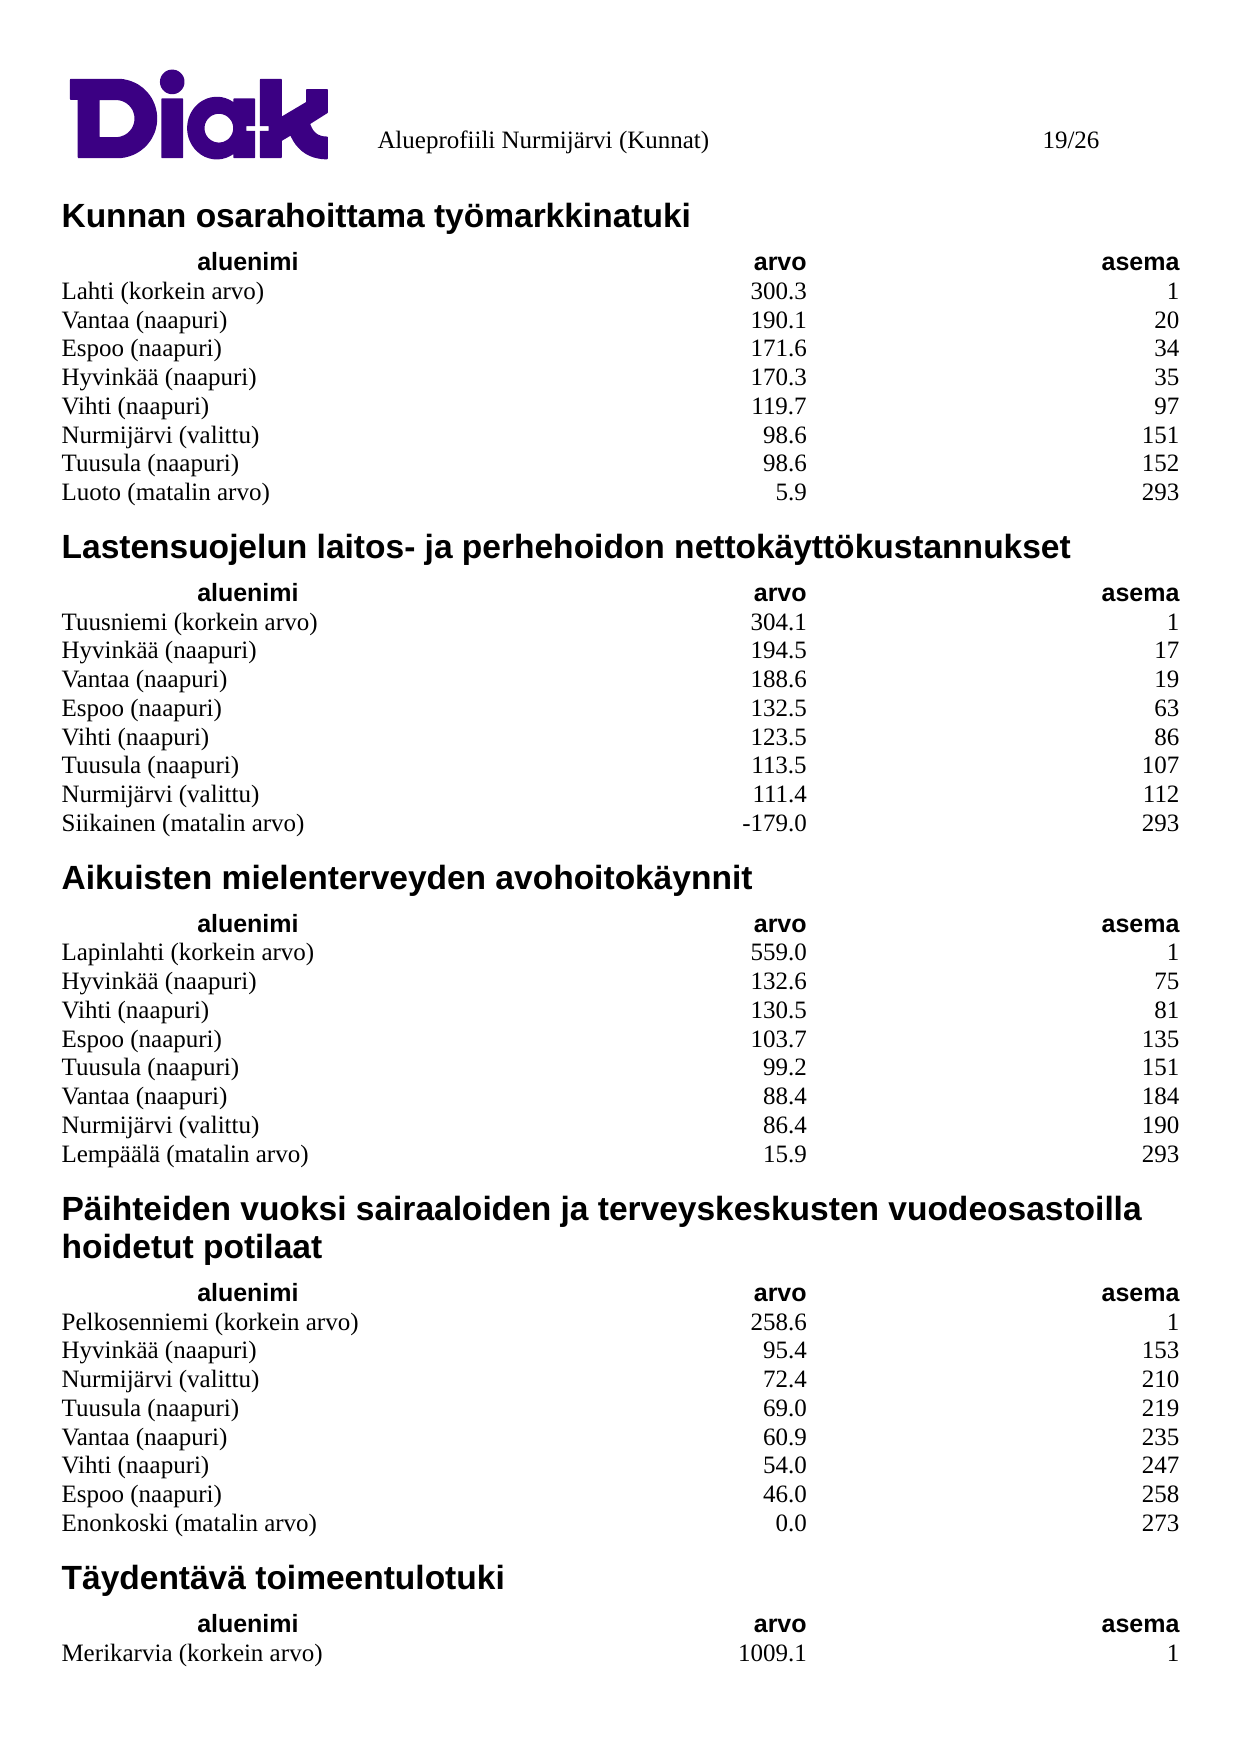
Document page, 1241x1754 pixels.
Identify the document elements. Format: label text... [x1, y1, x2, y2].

table_cell 98.6 [434, 420, 806, 448]
table_cell 60.9 [434, 1422, 806, 1451]
table_cell 1 [806, 938, 1179, 966]
table_header aluenimi [61, 1278, 434, 1307]
table_header aluenimi [61, 247, 434, 276]
table_cell Nurmijärvi (valittu) [61, 779, 434, 808]
table_cell Tuusniemi (korkein arvo) [61, 607, 434, 636]
table_cell 170.3 [434, 362, 806, 391]
table_cell 34 [806, 334, 1179, 362]
table_cell 559.0 [434, 938, 806, 966]
table_cell 1 [806, 607, 1179, 636]
table_header asema [806, 1609, 1179, 1638]
table_cell 1009.1 [434, 1638, 806, 1666]
table_header arvo [434, 578, 806, 607]
table_cell 194.5 [434, 636, 806, 664]
table_cell Vihti (naapuri) [61, 391, 434, 420]
table_cell Tuusula (naapuri) [61, 449, 434, 477]
table_cell Pelkosenniemi (korkein arvo) [61, 1307, 434, 1336]
table_cell 258.6 [434, 1307, 806, 1336]
table_cell 88.4 [434, 1081, 806, 1110]
table_cell 293 [806, 808, 1179, 837]
table_cell 210 [806, 1364, 1179, 1393]
table_cell 113.5 [434, 751, 806, 779]
table_cell 19 [806, 664, 1179, 693]
table_cell 46.0 [434, 1479, 806, 1508]
table_cell Nurmijärvi (valittu) [61, 1364, 434, 1393]
table_cell 300.3 [434, 276, 806, 305]
table_cell 151 [806, 1053, 1179, 1081]
table_cell Merikarvia (korkein arvo) [61, 1638, 434, 1666]
table_cell 132.6 [434, 966, 806, 995]
table_cell Tuusula (naapuri) [61, 751, 434, 779]
table_cell Vantaa (naapuri) [61, 305, 434, 333]
table_cell 123.5 [434, 722, 806, 751]
table_cell 1 [806, 1638, 1179, 1666]
table_cell Tuusula (naapuri) [61, 1053, 434, 1081]
table_cell 99.2 [434, 1053, 806, 1081]
table_cell Hyvinkää (naapuri) [61, 1336, 434, 1364]
table_cell 97 [806, 391, 1179, 420]
table_cell 69.0 [434, 1393, 806, 1422]
table_cell 1 [806, 1307, 1179, 1336]
table_cell 95.4 [434, 1336, 806, 1364]
table_cell 107 [806, 751, 1179, 779]
table_cell 103.7 [434, 1024, 806, 1052]
table_cell Espoo (naapuri) [61, 334, 434, 362]
table_cell 151 [806, 420, 1179, 448]
table_cell 190.1 [434, 305, 806, 333]
table_cell 188.6 [434, 664, 806, 693]
table_header arvo [434, 1278, 806, 1307]
table_cell 152 [806, 449, 1179, 477]
table_cell 1 [806, 276, 1179, 305]
table_cell Lahti (korkein arvo) [61, 276, 434, 305]
table_cell 130.5 [434, 995, 806, 1024]
table_header asema [806, 909, 1179, 937]
table_cell 171.6 [434, 334, 806, 362]
table_cell Luoto (matalin arvo) [61, 477, 434, 506]
table_cell Hyvinkää (naapuri) [61, 636, 434, 664]
table_cell Vantaa (naapuri) [61, 1422, 434, 1451]
subtitle Kunnan osarahoittama työmarkkinatuki [61, 196, 1179, 235]
table_cell Lapinlahti (korkein arvo) [61, 938, 434, 966]
table_cell 15.9 [434, 1139, 806, 1167]
table_cell 75 [806, 966, 1179, 995]
table_cell 17 [806, 636, 1179, 664]
table_cell 119.7 [434, 391, 806, 420]
table_header arvo [434, 1609, 806, 1638]
table_cell 132.5 [434, 693, 806, 722]
table_cell 293 [806, 477, 1179, 506]
table_cell 35 [806, 362, 1179, 391]
table_cell 247 [806, 1451, 1179, 1479]
table_cell Hyvinkää (naapuri) [61, 362, 434, 391]
table_cell 258 [806, 1479, 1179, 1508]
table_header asema [806, 578, 1179, 607]
table_cell 5.9 [434, 477, 806, 506]
table_cell 81 [806, 995, 1179, 1024]
table_cell Vihti (naapuri) [61, 1451, 434, 1479]
table_header aluenimi [61, 578, 434, 607]
table_cell Siikainen (matalin arvo) [61, 808, 434, 837]
table_cell 98.6 [434, 449, 806, 477]
table_cell Nurmijärvi (valittu) [61, 1110, 434, 1139]
table_cell 63 [806, 693, 1179, 722]
table_cell 235 [806, 1422, 1179, 1451]
table_cell Vantaa (naapuri) [61, 664, 434, 693]
table_cell 86.4 [434, 1110, 806, 1139]
table_cell 184 [806, 1081, 1179, 1110]
subtitle Täydentävä toimeentulotuki [61, 1558, 1179, 1596]
subtitle Päihteiden vuoksi sairaaloiden ja terveyskeskusten vuodeosastoilla hoidetut potilaat [61, 1188, 1179, 1266]
table_cell Enonkoski (matalin arvo) [61, 1508, 434, 1537]
table_cell 273 [806, 1508, 1179, 1537]
table_cell 190 [806, 1110, 1179, 1139]
table_header asema [806, 247, 1179, 276]
table_cell 304.1 [434, 607, 806, 636]
subtitle Aikuisten mielenterveyden avohoitokäynnit [61, 858, 1179, 896]
table_cell Vantaa (naapuri) [61, 1081, 434, 1110]
table_cell 0.0 [434, 1508, 806, 1537]
table_cell 153 [806, 1336, 1179, 1364]
table_cell 20 [806, 305, 1179, 333]
table_cell 135 [806, 1024, 1179, 1052]
table_cell Espoo (naapuri) [61, 1479, 434, 1508]
table_cell Vihti (naapuri) [61, 995, 434, 1024]
table_cell 72.4 [434, 1364, 806, 1393]
table_cell 86 [806, 722, 1179, 751]
table_cell 293 [806, 1139, 1179, 1167]
table_cell Hyvinkää (naapuri) [61, 966, 434, 995]
table_header arvo [434, 247, 806, 276]
table_cell Vihti (naapuri) [61, 722, 434, 751]
table_cell Espoo (naapuri) [61, 1024, 434, 1052]
table_header aluenimi [61, 1609, 434, 1638]
table_header asema [806, 1278, 1179, 1307]
table_cell 112 [806, 779, 1179, 808]
table_cell -179.0 [434, 808, 806, 837]
table_header aluenimi [61, 909, 434, 937]
table_header arvo [434, 909, 806, 937]
table_cell 219 [806, 1393, 1179, 1422]
table_cell 111.4 [434, 779, 806, 808]
table_cell Nurmijärvi (valittu) [61, 420, 434, 448]
table_cell Tuusula (naapuri) [61, 1393, 434, 1422]
table_cell 54.0 [434, 1451, 806, 1479]
subtitle Lastensuojelun laitos- ja perhehoidon nettokäyttökustannukset [61, 527, 1179, 566]
table_cell Lempäälä (matalin arvo) [61, 1139, 434, 1167]
table_cell Espoo (naapuri) [61, 693, 434, 722]
